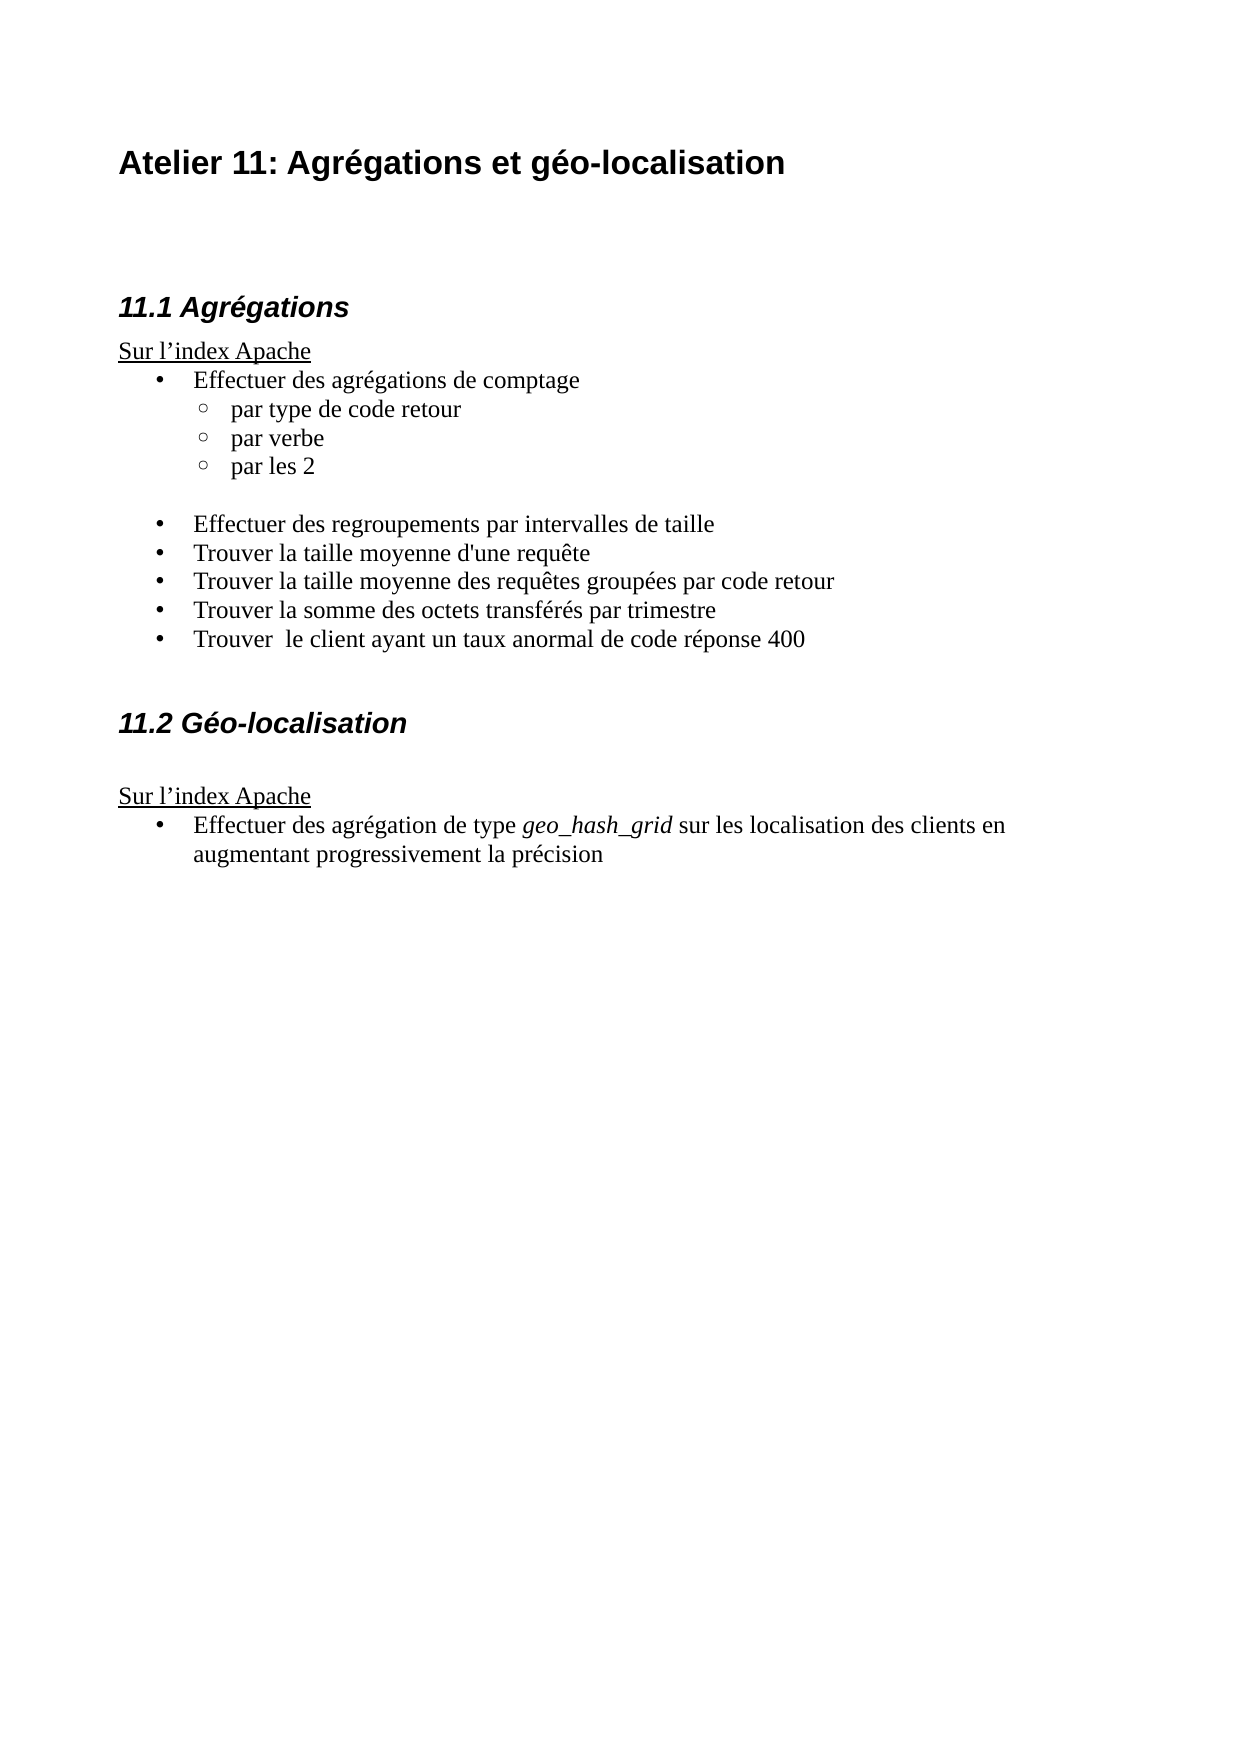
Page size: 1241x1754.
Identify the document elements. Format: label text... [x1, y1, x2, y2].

list par verbe [193, 423, 1122, 451]
list Trouver la somme des octets transférés par trimestre [156, 595, 1122, 624]
list Trouver la taille moyenne des requêtes groupées par code retour [156, 566, 1122, 595]
list Effectuer des agrégation de type geo_hash_grid sur les localisation des clients en augmentant progressivement la précision [156, 810, 1122, 867]
list Effectuer des regroupements par intervalles de taille [156, 509, 1122, 538]
list Effectuer des agrégations de comptage [156, 365, 1122, 394]
list Trouver le client ayant un taux anormal de code réponse 400 [156, 624, 1122, 653]
text Sur l’index Apache [118, 336, 1122, 365]
subtitle 11.1 Agrégations [118, 290, 1122, 324]
subtitle 11.2 Géo-localisation [118, 706, 1122, 740]
subtitle Atelier 11: Agrégations et géo-localisation [118, 143, 1122, 182]
text Sur l’index Apache [118, 781, 1122, 810]
list par les 2 [193, 451, 1122, 480]
list par type de code retour [193, 394, 1122, 423]
list Trouver la taille moyenne d'une requête [156, 538, 1122, 566]
